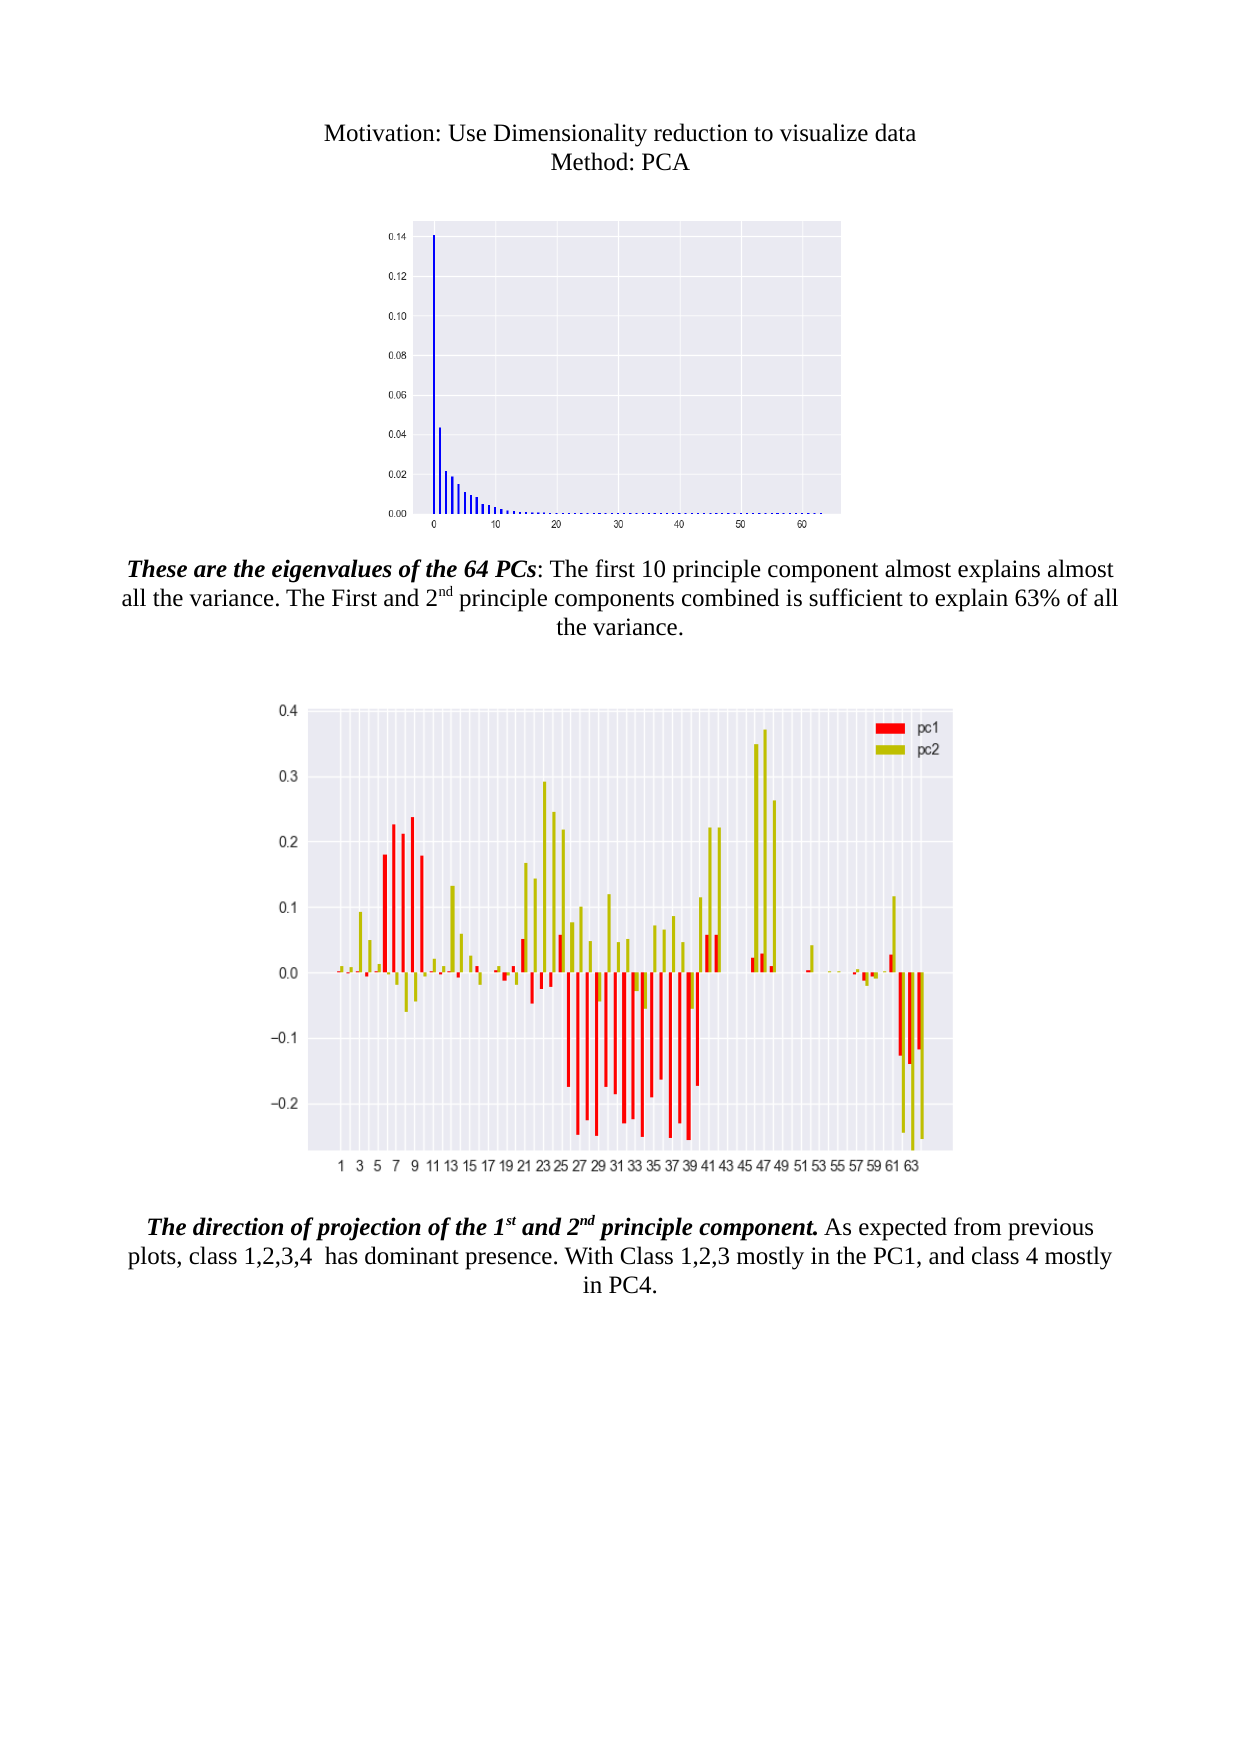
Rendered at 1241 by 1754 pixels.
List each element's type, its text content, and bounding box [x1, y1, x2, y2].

text These are the eigenvalues of the 64 PCs: The first 10 principle component almost explains almost all the variance. The First and 2nd principle components combined is sufficient to explain 63% of all the variance. [118, 176, 1122, 641]
text Method: PCA [118, 147, 1122, 176]
picture [204, 640, 1036, 1213]
picture [344, 175, 896, 555]
text Motivation: Use Dimensionality reduction to visualize data [118, 118, 1122, 147]
text The direction of projection of the 1st and 2nd principle component. As expected from previous plots, class 1,2,3,4 has dominant presence. With Class 1,2,3 mostly in the PC1, and class 4 mostly in PC4. [118, 1193, 1122, 1298]
